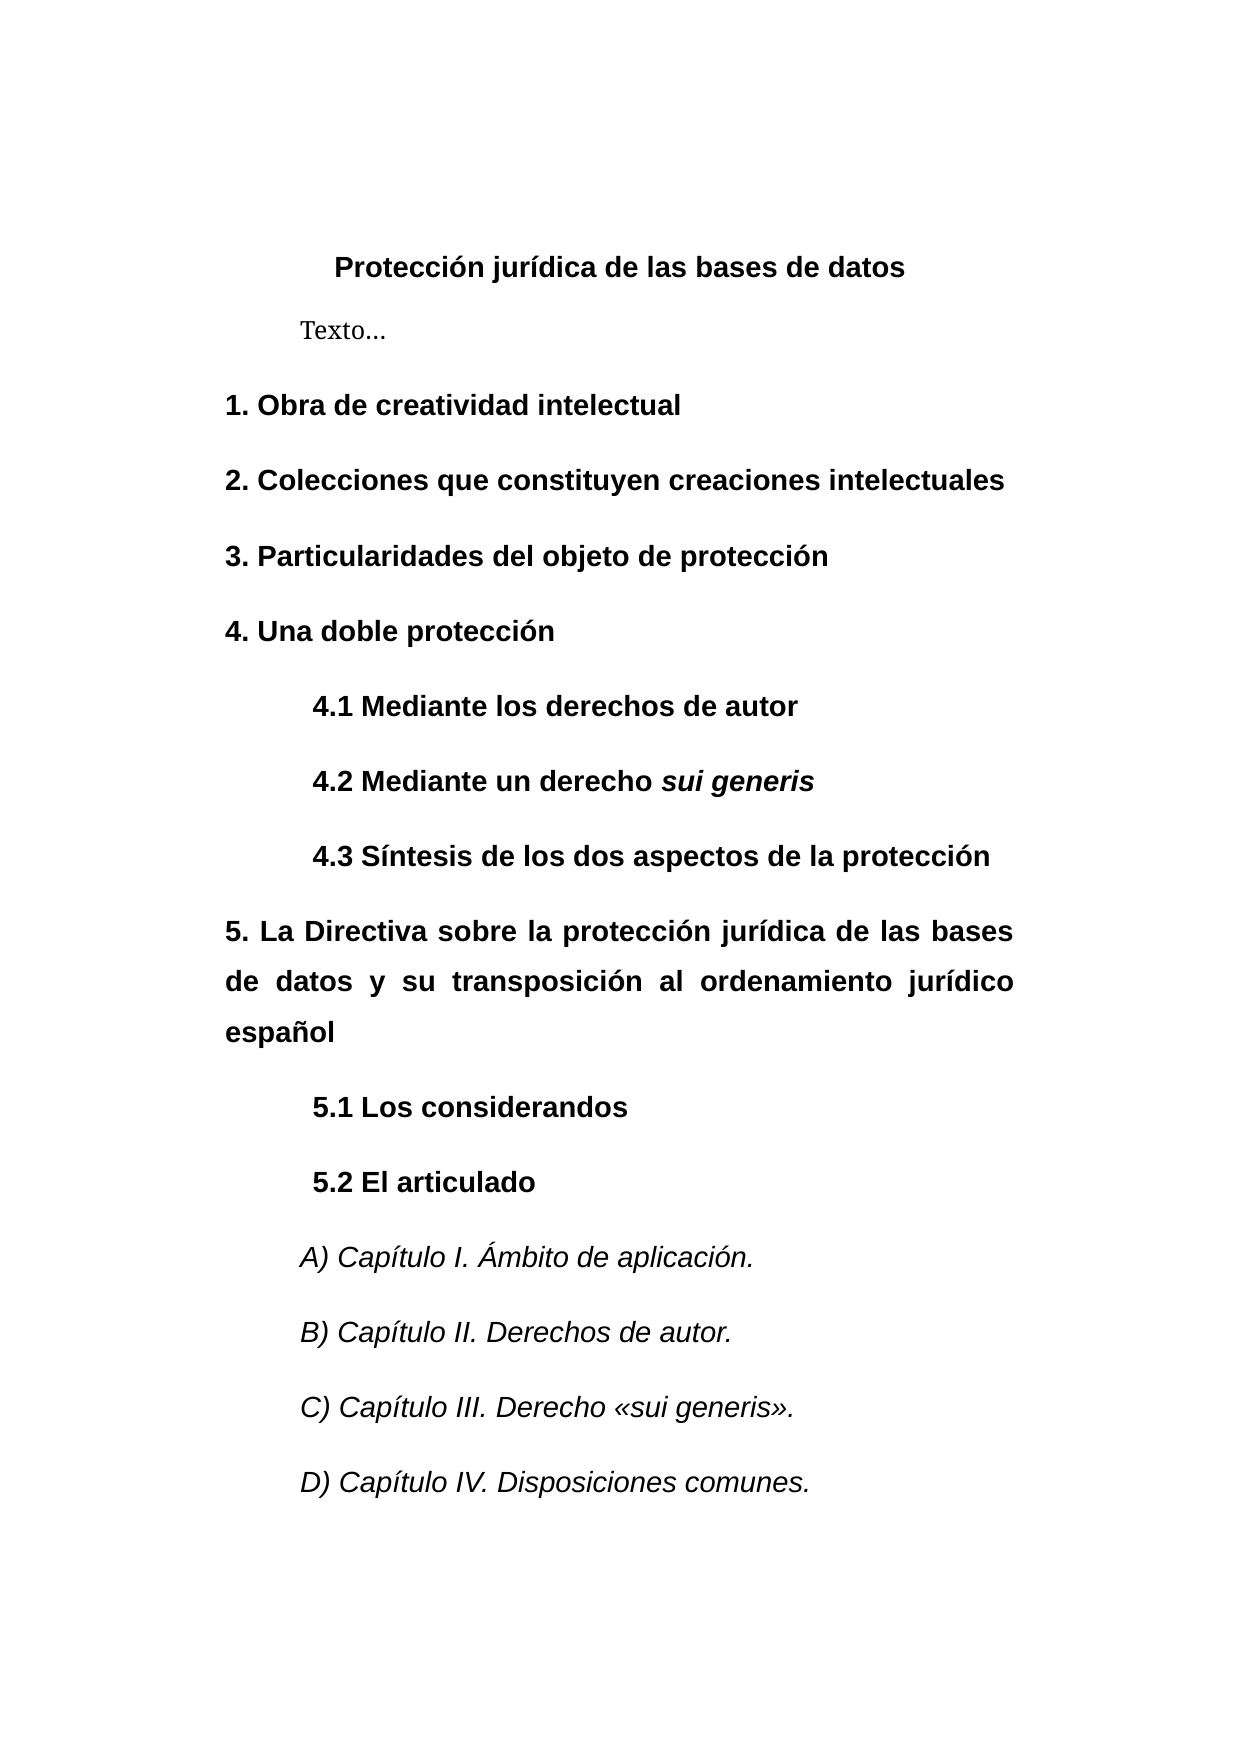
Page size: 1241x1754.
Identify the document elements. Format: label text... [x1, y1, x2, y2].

text 3. Particularidades del objeto de protección [225, 538, 1015, 572]
text 1. Obra de creatividad intelectual [225, 388, 1015, 422]
text 4.3 Síntesis de los dos aspectos de la protección [225, 839, 1015, 872]
text 5.1 Los considerandos [225, 1090, 1015, 1123]
text B) Capítulo II. Derechos de autor. [225, 1315, 1015, 1349]
text 4. Una doble protección [225, 614, 1015, 647]
text D) Capítulo IV. Disposiciones comunes. [225, 1465, 1015, 1499]
text 5.2 El articulado [225, 1165, 1015, 1198]
text 2. Colecciones que constituyen creaciones intelectuales [225, 463, 1015, 497]
text Texto… [225, 312, 1015, 347]
text C) Capítulo III. Derecho «sui generis». [225, 1390, 1015, 1424]
text 4.2 Mediante un derecho sui generis [225, 764, 1015, 797]
text Protección jurídica de las bases de datos [225, 250, 1015, 283]
text 5. La Directiva sobre la protección jurídica de las bases de datos y su transposición al ordenamiento jurídico español [225, 914, 1015, 1048]
text A) Capítulo I. Ámbito de aplicación. [225, 1240, 1015, 1273]
text 4.1 Mediante los derechos de autor [225, 689, 1015, 722]
